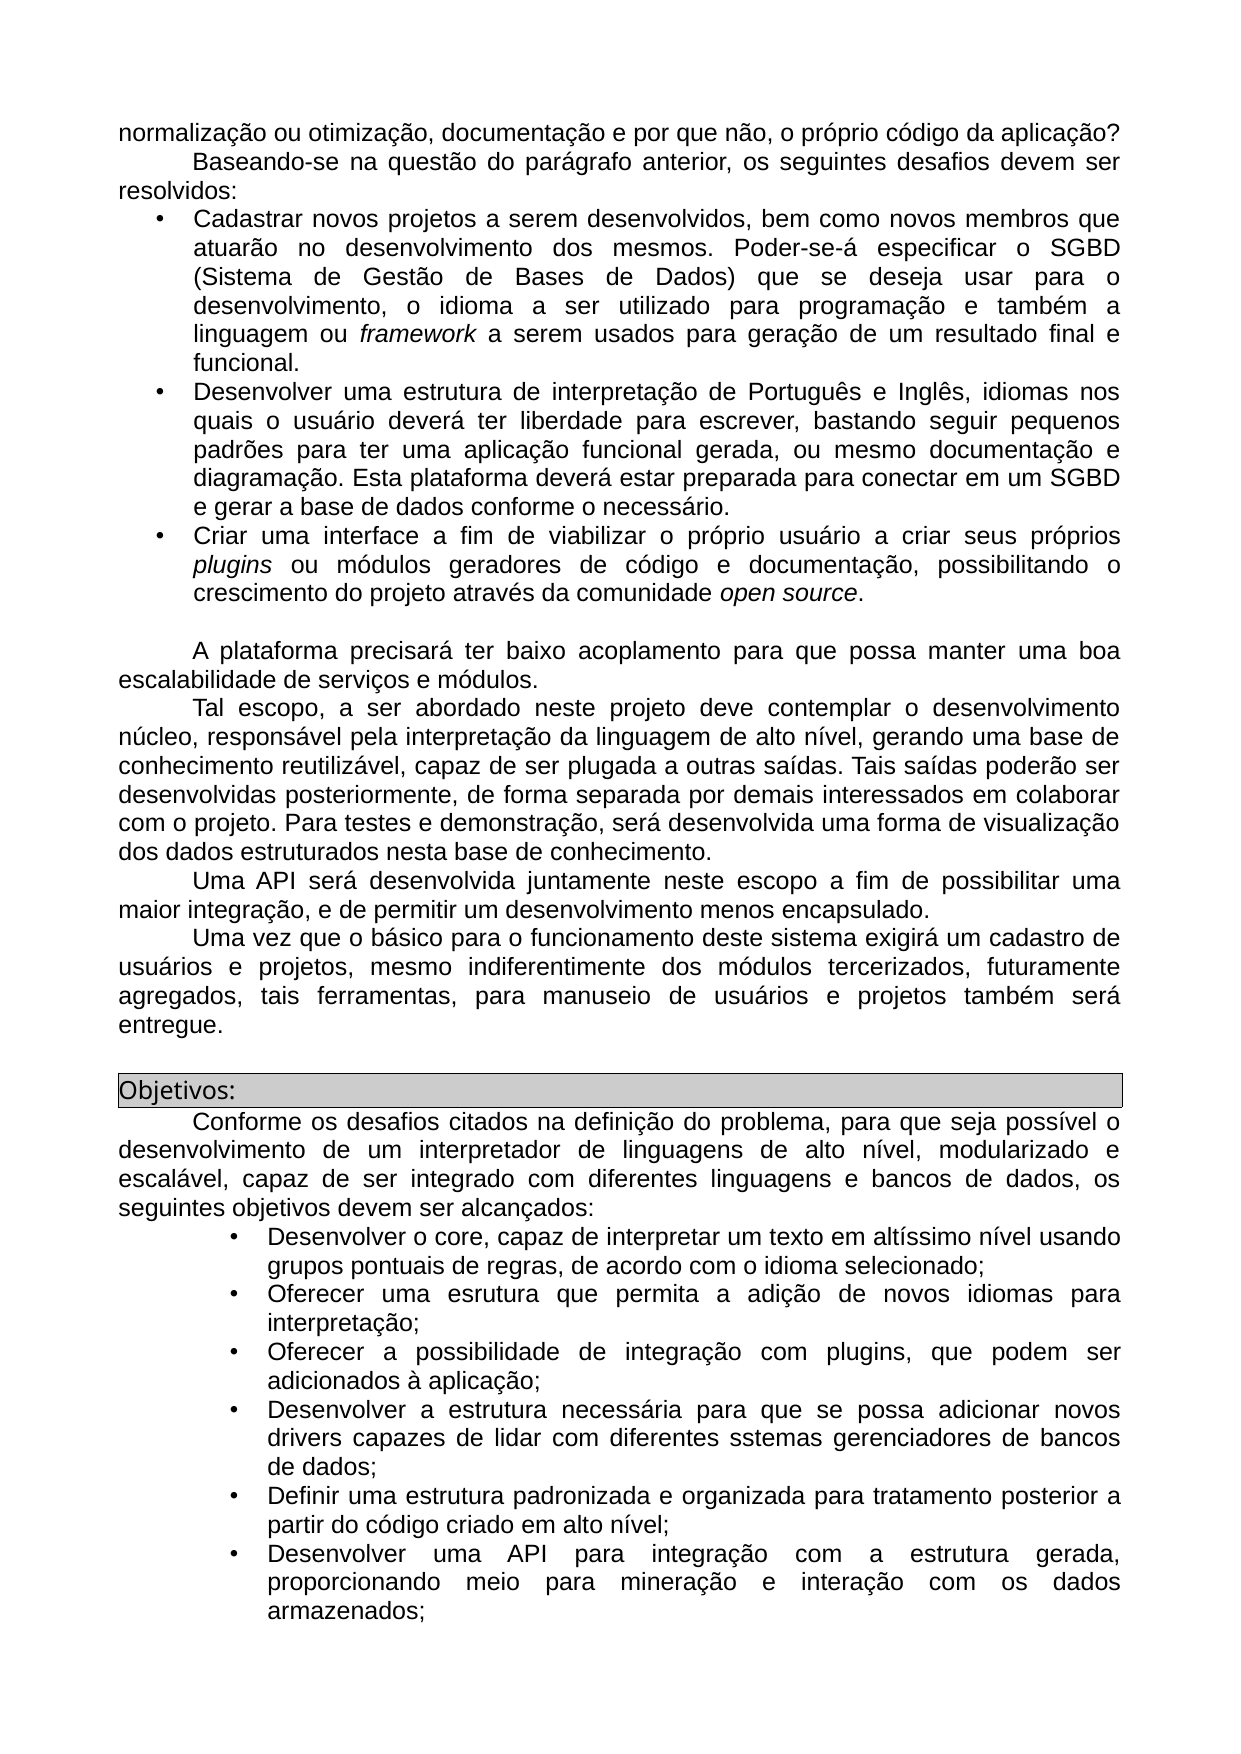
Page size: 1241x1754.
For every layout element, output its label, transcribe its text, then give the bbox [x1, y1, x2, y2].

text Uma vez que o básico para o funcionamento deste sistema exigirá um cadastro de usuários e projetos, mesmo indiferentimente dos módulos tercerizados, futuramente agregados, tais ferramentas, para manuseio de usuários e projetos também será entregue. [118, 923, 1122, 1038]
list Oferecer uma esrutura que permita a adição de novos idiomas para interpretação; [229, 1279, 1122, 1337]
list Desenvolver o core, capaz de interpretar um texto em altíssimo nível usando grupos pontuais de regras, de acordo com o idioma selecionado; [229, 1222, 1122, 1279]
text Conforme os desafios citados na definição do problema, para que seja possível o desenvolvimento de um interpretador de linguagens de alto nível, modularizado e escalável, capaz de ser integrado com diferentes linguagens e bancos de dados, os seguintes objetivos devem ser alcançados: [118, 1108, 1122, 1222]
text Uma API será desenvolvida juntamente neste escopo a fim de possibilitar uma maior integração, e de permitir um desenvolvimento menos encapsulado. [118, 866, 1122, 923]
list Definir uma estrutura padronizada e organizada para tratamento posterior a partir do código criado em alto nível; [229, 1481, 1122, 1538]
list Desenvolver uma estrutura de interpretação de Português e Inglês, idiomas nos quais o usuário deverá ter liberdade para escrever, bastando seguir pequenos padrões para ter uma aplicação funcional gerada, ou mesmo documentação e diagramação. Esta plataforma deverá estar preparada para conectar em um SGBD e gerar a base de dados conforme o necessário. [156, 377, 1122, 521]
text Tal escopo, a ser abordado neste projeto deve contemplar o desenvolvimento núcleo, responsável pela interpretação da linguagem de alto nível, gerando uma base de conhecimento reutilizável, capaz de ser plugada a outras saídas. Tais saídas poderão ser desenvolvidas posteriormente, de forma separada por demais interessados em colaborar com o projeto. Para testes e demonstração, será desenvolvida uma forma de visualização dos dados estruturados nesta base de conhecimento. [118, 693, 1122, 866]
list Desenvolver uma API para integração com a estrutura gerada, proporcionando meio para mineração e interação com os dados armazenados; [229, 1538, 1122, 1625]
text Baseando-se na questão do parágrafo anterior, os seguintes desafios devem ser resolvidos: [118, 147, 1122, 204]
text A plataforma precisará ter baixo acoplamento para que possa manter uma boa escalabilidade de serviços e módulos. [118, 636, 1122, 693]
list Oferecer a possibilidade de integração com plugins, que podem ser adicionados à aplicação; [229, 1337, 1122, 1394]
list Cadastrar novos projetos a serem desenvolvidos, bem como novos membros que atuarão no desenvolvimento dos mesmos. Poder-se-á especificar o SGBD (Sistema de Gestão de Bases de Dados) que se deseja usar para o desenvolvimento, o idioma a ser utilizado para programação e também a linguagem ou framework a serem usados para geração de um resultado final e funcional. [156, 204, 1122, 377]
list Desenvolver a estrutura necessária para que se possa adicionar novos drivers capazes de lidar com diferentes sstemas gerenciadores de bancos de dados; [229, 1394, 1122, 1481]
text normalização ou otimização, documentação e por que não, o próprio código da aplicação? [118, 118, 1122, 147]
list Criar uma interface a fim de viabilizar o próprio usuário a criar seus próprios plugins ou módulos geradores de código e documentação, possibilitando o crescimento do projeto através da comunidade open source. [156, 521, 1122, 607]
